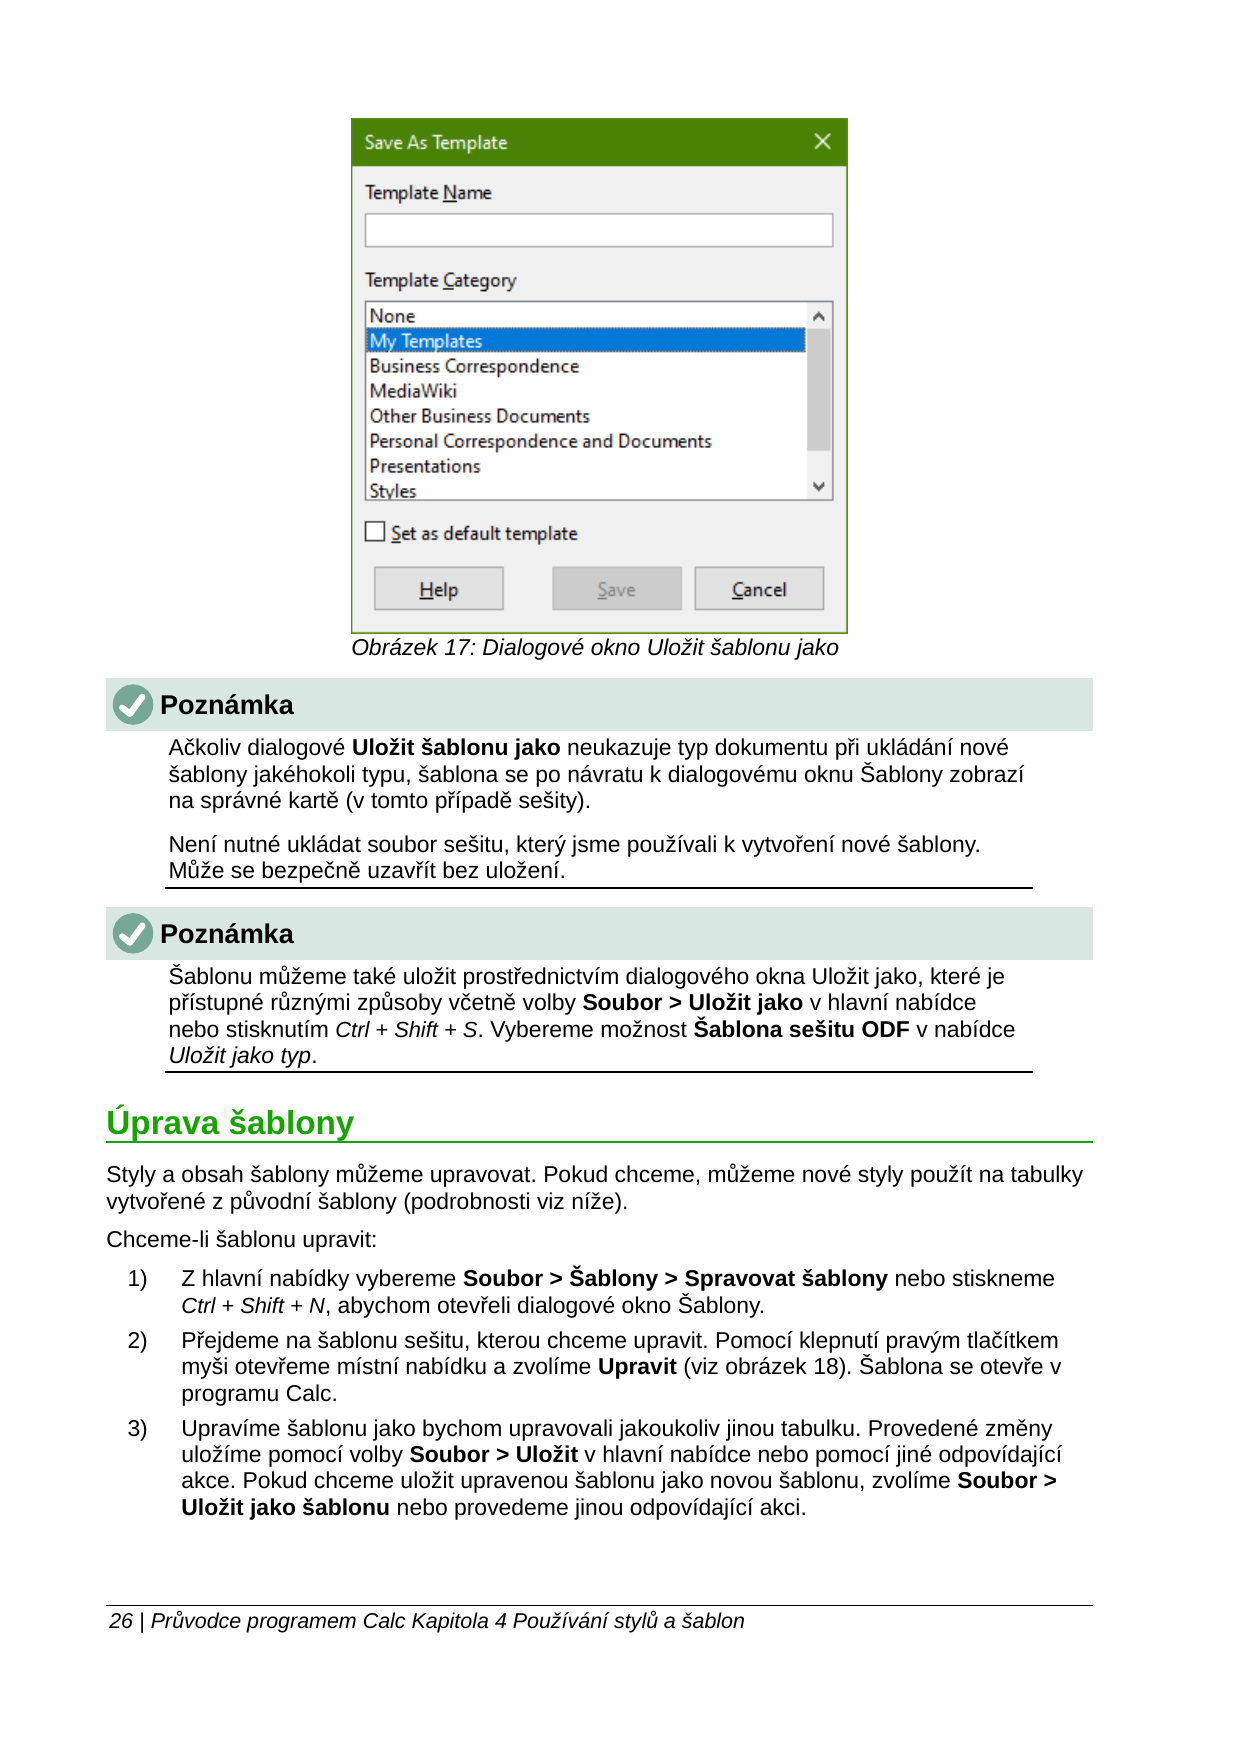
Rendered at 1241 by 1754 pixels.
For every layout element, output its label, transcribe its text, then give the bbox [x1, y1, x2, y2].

text Není nutné ukládat soubor sešitu, který jsme používali k vytvoření nové šablony. Může se bezpečně uzavřít bez uložení. [165, 828, 1033, 887]
list Přejdeme na šablonu sešitu, kterou chceme upravit. Pomocí klepnutí pravým tlačítkem myši otevřeme místní nabídku a zvolíme Upravit (viz obrázek 18). Šablona se otevře v programu Calc. [148, 1327, 1093, 1406]
list Chceme-li šablonu upravit: [106, 1226, 1093, 1253]
subtitle Úprava šablony [106, 1103, 1093, 1141]
text Styly a obsah šablony můžeme upravovat. Pokud chceme, můžeme nové styly použít na tabulky vytvořené z původní šablony (podrobnosti viz níže). [106, 1161, 1093, 1214]
list Z hlavní nabídky vybereme Soubor > Šablony > Spravovat šablony nebo stiskneme Ctrl + Shift + N, abychom otevřeli dialogové okno Šablony. [148, 1265, 1093, 1318]
subtitle Poznámka [106, 907, 1093, 960]
picture [351, 118, 848, 634]
text Obrázek 17: Dialogové okno Uložit šablonu jako [351, 634, 848, 660]
subtitle Poznámka [106, 678, 1093, 731]
text Ačkoliv dialogové Uložit šablonu jako neukazuje typ dokumentu při ukládání nové šablony jakéhokoli typu, šablona se po návratu k dialogovému oknu Šablony zobrazí na správné kartě (v tomto případě sešity). [165, 731, 1033, 813]
text Šablonu můžeme také uložit prostřednictvím dialogového okna Uložit jako, které je přístupné různými způsoby včetně volby Soubor > Uložit jako v hlavní nabídce nebo stisknutím Ctrl + Shift + S. Vybereme možnost Šablona sešitu ODF v nabídce Uložit jako typ. [165, 960, 1033, 1071]
list Upravíme šablonu jako bychom upravovali jakoukoliv jinou tabulku. Provedené změny uložíme pomocí volby Soubor > Uložit v hlavní nabídce nebo pomocí jiné odpovídající akce. Pokud chceme uložit upravenou šablonu jako novou šablonu, zvolíme Soubor > Uložit jako šablonu nebo provedeme jinou odpovídající akci. [148, 1415, 1093, 1520]
